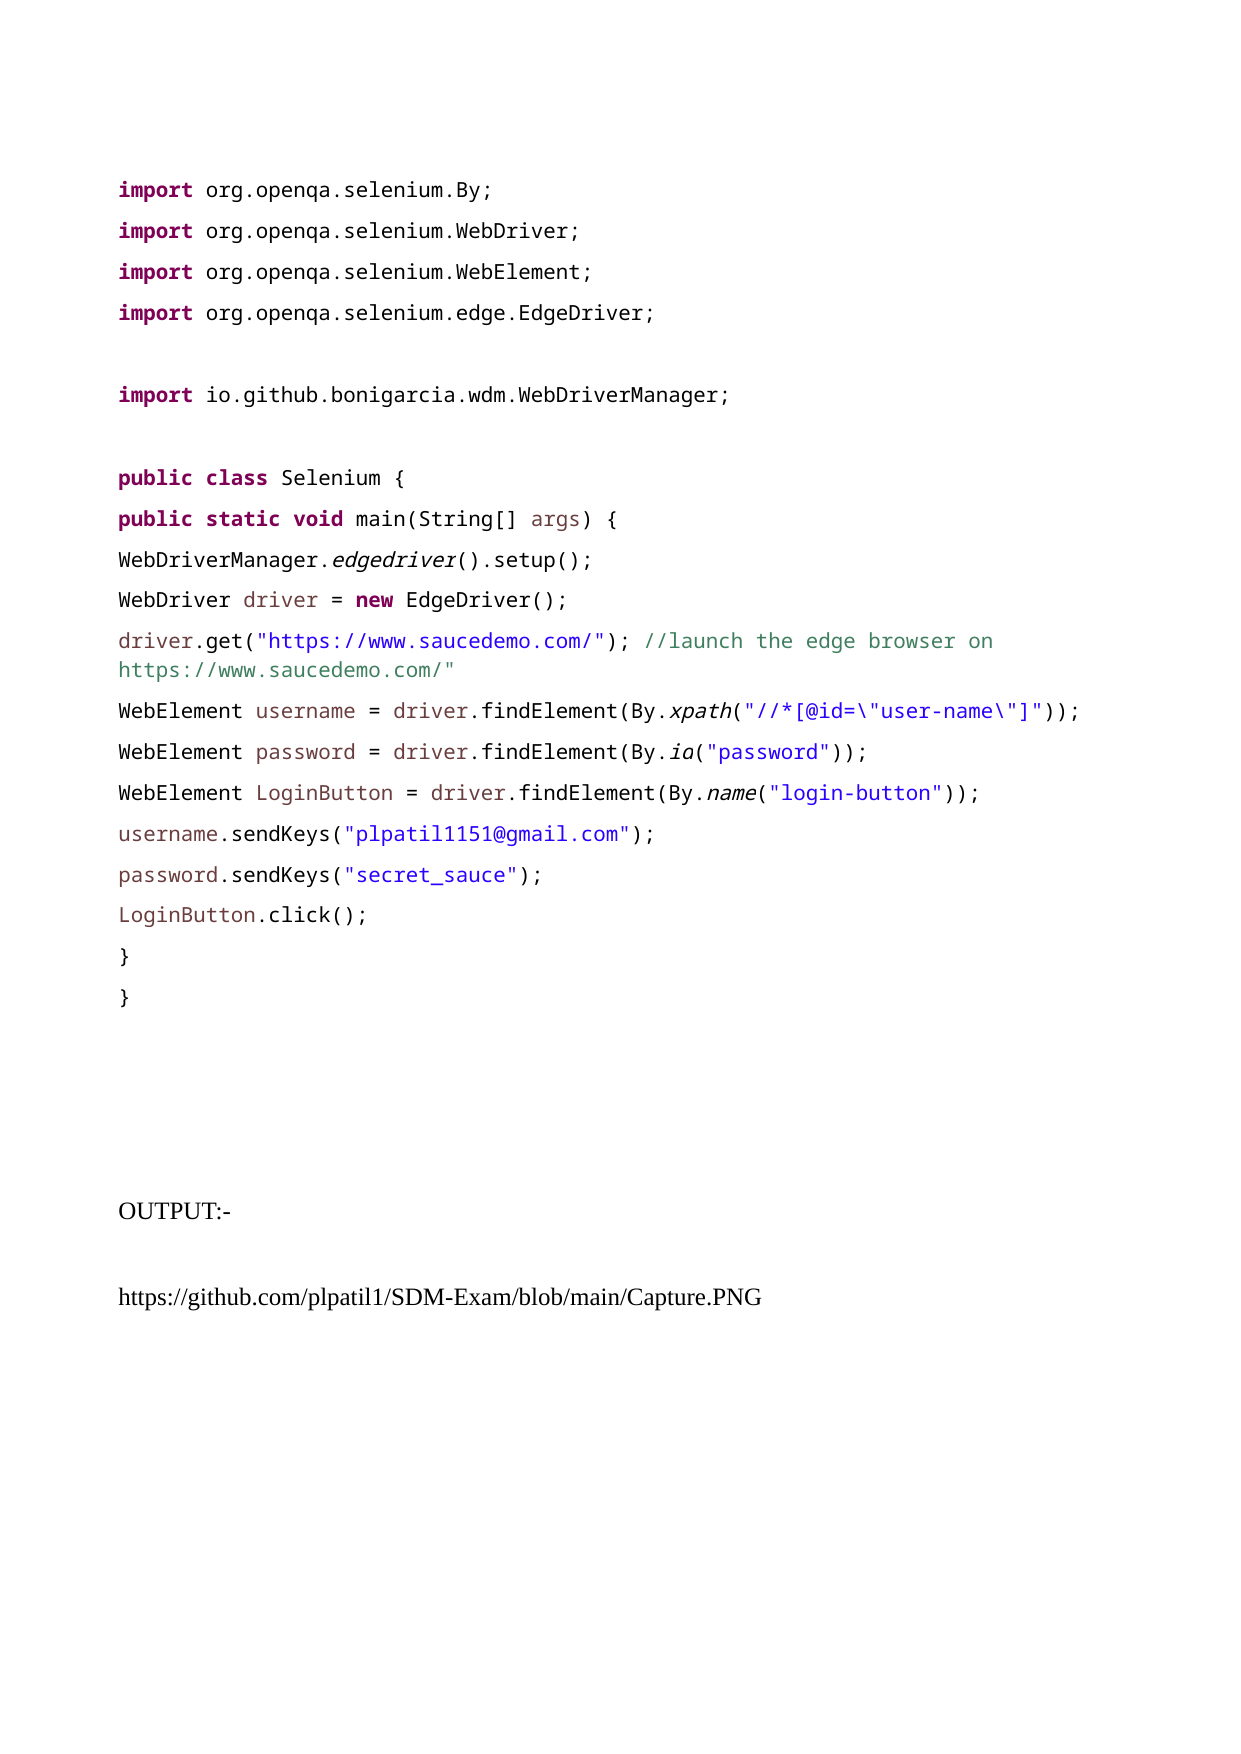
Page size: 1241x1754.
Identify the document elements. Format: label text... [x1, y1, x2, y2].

text driver.get("https://www.saucedemo.com/"); //launch the edge browser on https://www.saucedemo.com/" [118, 627, 1122, 683]
text https://github.com/plpatil1/SDM-Exam/blob/main/Capture.PNG [118, 1282, 1122, 1311]
text public class Selenium { [118, 463, 1122, 491]
text WebDriverManager.edgedriver().setup(); [118, 545, 1122, 573]
text LoginButton.click(); [118, 901, 1122, 929]
text import org.openqa.selenium.WebElement; [118, 257, 1122, 286]
text import org.openqa.selenium.By; [118, 176, 1122, 204]
text WebElement LoginButton = driver.findElement(By.name("login-button")); [118, 778, 1122, 806]
text import org.openqa.selenium.WebDriver; [118, 217, 1122, 245]
text WebDriver driver = new EdgeDriver(); [118, 586, 1122, 614]
text import org.openqa.selenium.edge.EdgeDriver; [118, 298, 1122, 327]
text } [118, 982, 1122, 1011]
text OUTPUT:- [118, 1196, 1122, 1225]
text username.sendKeys("plpatil1151@gmail.com"); [118, 819, 1122, 847]
text WebElement password = driver.findElement(By.id("password")); [118, 737, 1122, 765]
text WebElement username = driver.findElement(By.xpath("//*[@id=\"user-name\"]")); [118, 696, 1122, 724]
text public static void main(String[] args) { [118, 504, 1122, 532]
text } [118, 942, 1122, 970]
text password.sendKeys("secret_sauce"); [118, 860, 1122, 888]
text import io.github.bonigarcia.wdm.WebDriverManager; [118, 381, 1122, 409]
